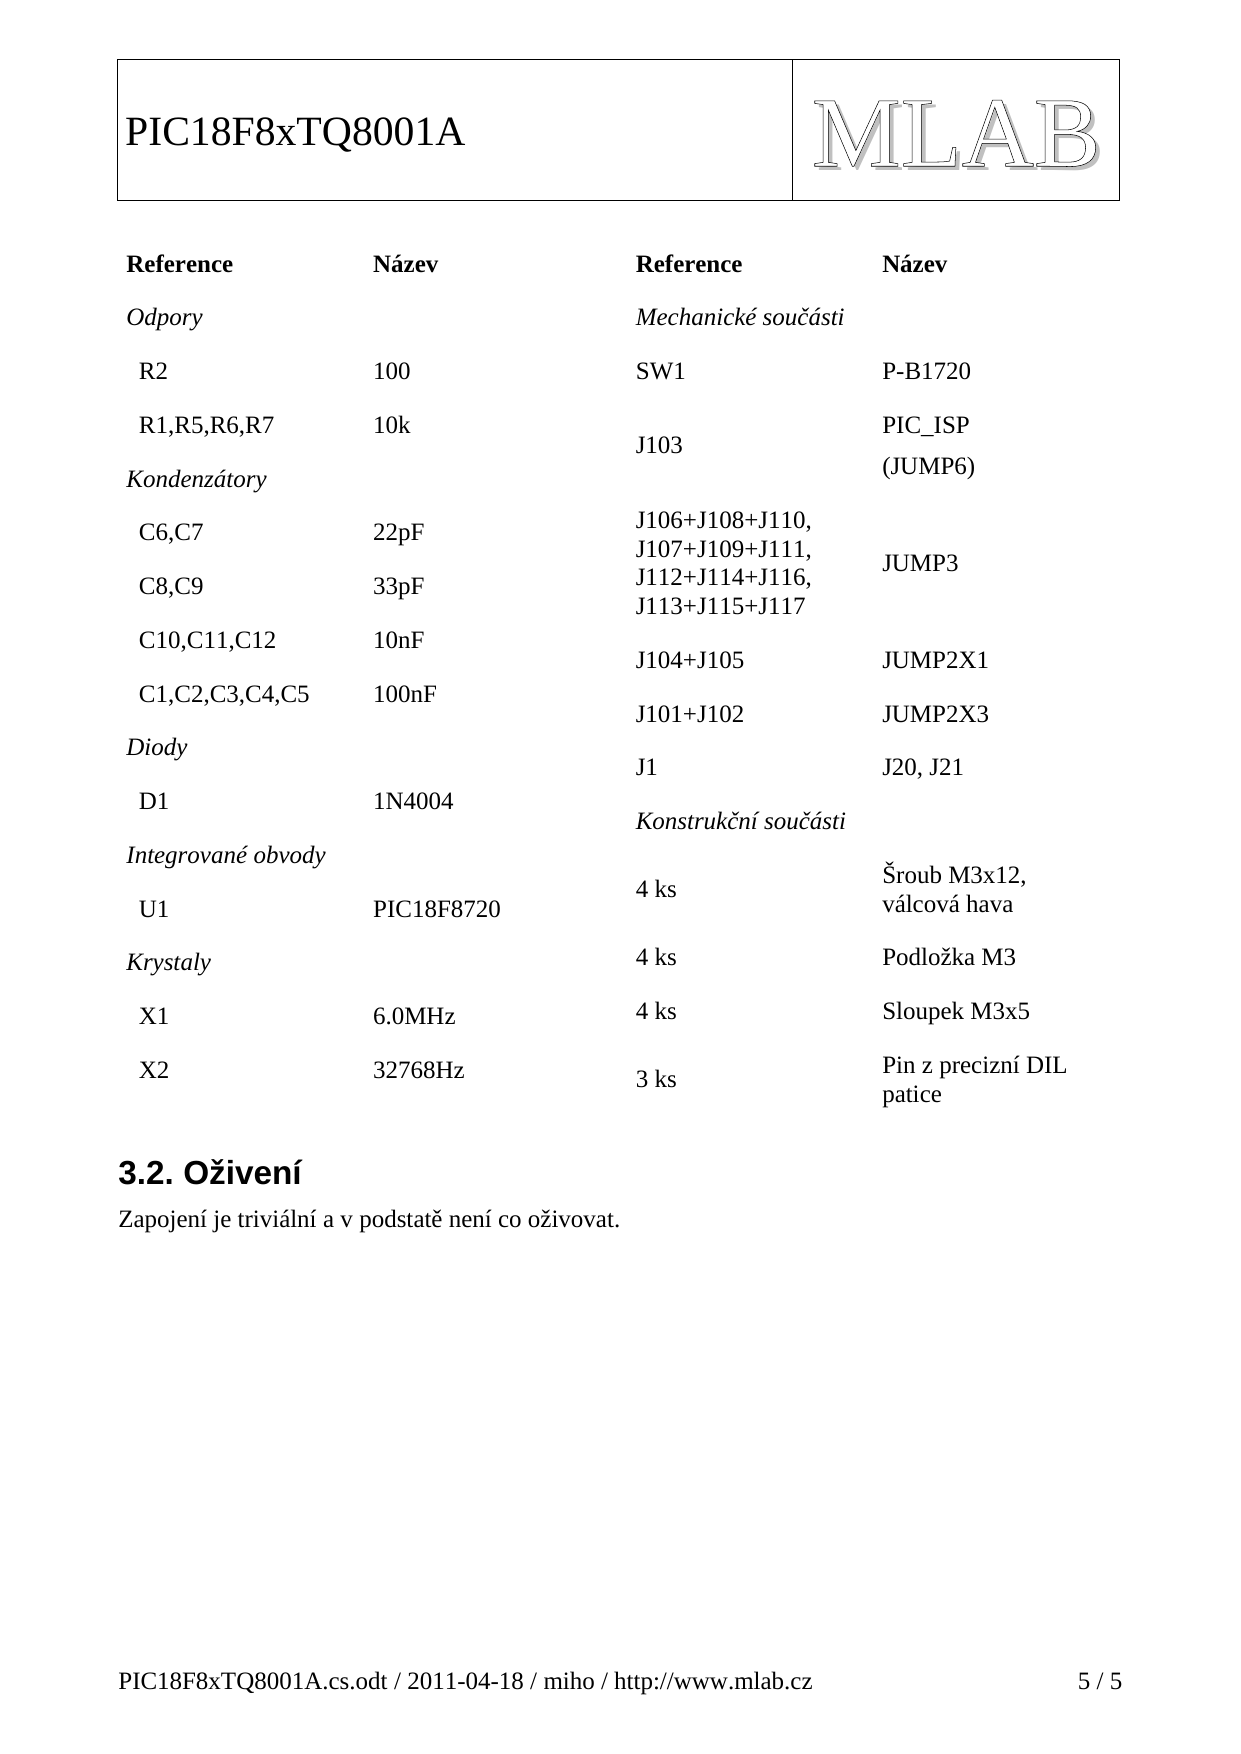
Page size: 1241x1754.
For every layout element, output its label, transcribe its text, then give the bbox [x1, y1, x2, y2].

table_cell 6.0MHz [366, 989, 612, 1042]
table_cell X2 [119, 1043, 366, 1096]
table_cell J106+J108+J110, J107+J109+J111, J112+J114+J116, J113+J115+J117 [628, 493, 875, 632]
table_cell Sloupek M3x5 [875, 984, 1121, 1037]
table_cell Mechanické součásti [628, 290, 1121, 344]
table_cell C10,C11,C12 [119, 613, 366, 666]
table_cell Šroub M3x12, válcová hava [875, 848, 1121, 930]
table_cell Odpory [119, 290, 612, 344]
table_cell 100 [366, 344, 612, 397]
subtitle Oživení [118, 1153, 1122, 1192]
table_cell R2 [119, 344, 366, 397]
table_cell 10k [366, 398, 612, 451]
table_cell 22pF [366, 505, 612, 559]
table_cell 4 ks [628, 984, 875, 1037]
table_header Reference [628, 236, 875, 290]
table_cell Podložka M3 [875, 930, 1121, 984]
table_cell JUMP3 [875, 493, 1121, 632]
table_cell C8,C9 [119, 559, 366, 612]
table_cell J103 [628, 398, 875, 492]
table_cell Kondenzátory [119, 451, 612, 505]
table_cell Pin z precizní DIL patice [875, 1038, 1121, 1120]
table_cell 1N4004 [366, 774, 612, 827]
table_cell 33pF [366, 559, 612, 612]
table_cell Diody [119, 720, 612, 774]
table_cell Integrované obvody [119, 828, 612, 881]
table_cell 4 ks [628, 930, 875, 984]
table_cell PIC18F8720 [366, 881, 612, 935]
table_cell 4 ks [628, 848, 875, 930]
table_cell P-B1720 [875, 344, 1121, 397]
table_header Název [366, 236, 612, 290]
table_cell Konstrukční součásti [628, 794, 1121, 847]
table_cell X1 [119, 989, 366, 1042]
table_cell J1 [628, 740, 875, 794]
table_cell JUMP2X1 [875, 633, 1121, 686]
table_cell Krystaly [119, 935, 612, 989]
table_cell 3 ks [628, 1038, 875, 1120]
table_cell J104+J105 [628, 633, 875, 686]
text Zapojení je triviální a v podstatě není co oživovat. [118, 1204, 1122, 1233]
table_cell C1,C2,C3,C4,C5 [119, 666, 366, 720]
table_cell PIC_ISP (JUMP6) [875, 398, 1121, 492]
table_header Reference [119, 236, 366, 290]
table_header Název [875, 236, 1121, 290]
table_cell JUMP2X3 [875, 686, 1121, 740]
table_cell SW1 [628, 344, 875, 397]
table_cell D1 [119, 774, 366, 827]
table_cell U1 [119, 881, 366, 935]
table_cell 10nF [366, 613, 612, 666]
table_cell R1,R5,R6,R7 [119, 398, 366, 451]
table_cell 100nF [366, 666, 612, 720]
table_header [620, 236, 1129, 1120]
table_cell J20, J21 [875, 740, 1121, 794]
table_cell C6,C7 [119, 505, 366, 559]
table_cell 32768Hz [366, 1043, 612, 1096]
table_cell J101+J102 [628, 686, 875, 740]
table_header [111, 236, 620, 1120]
